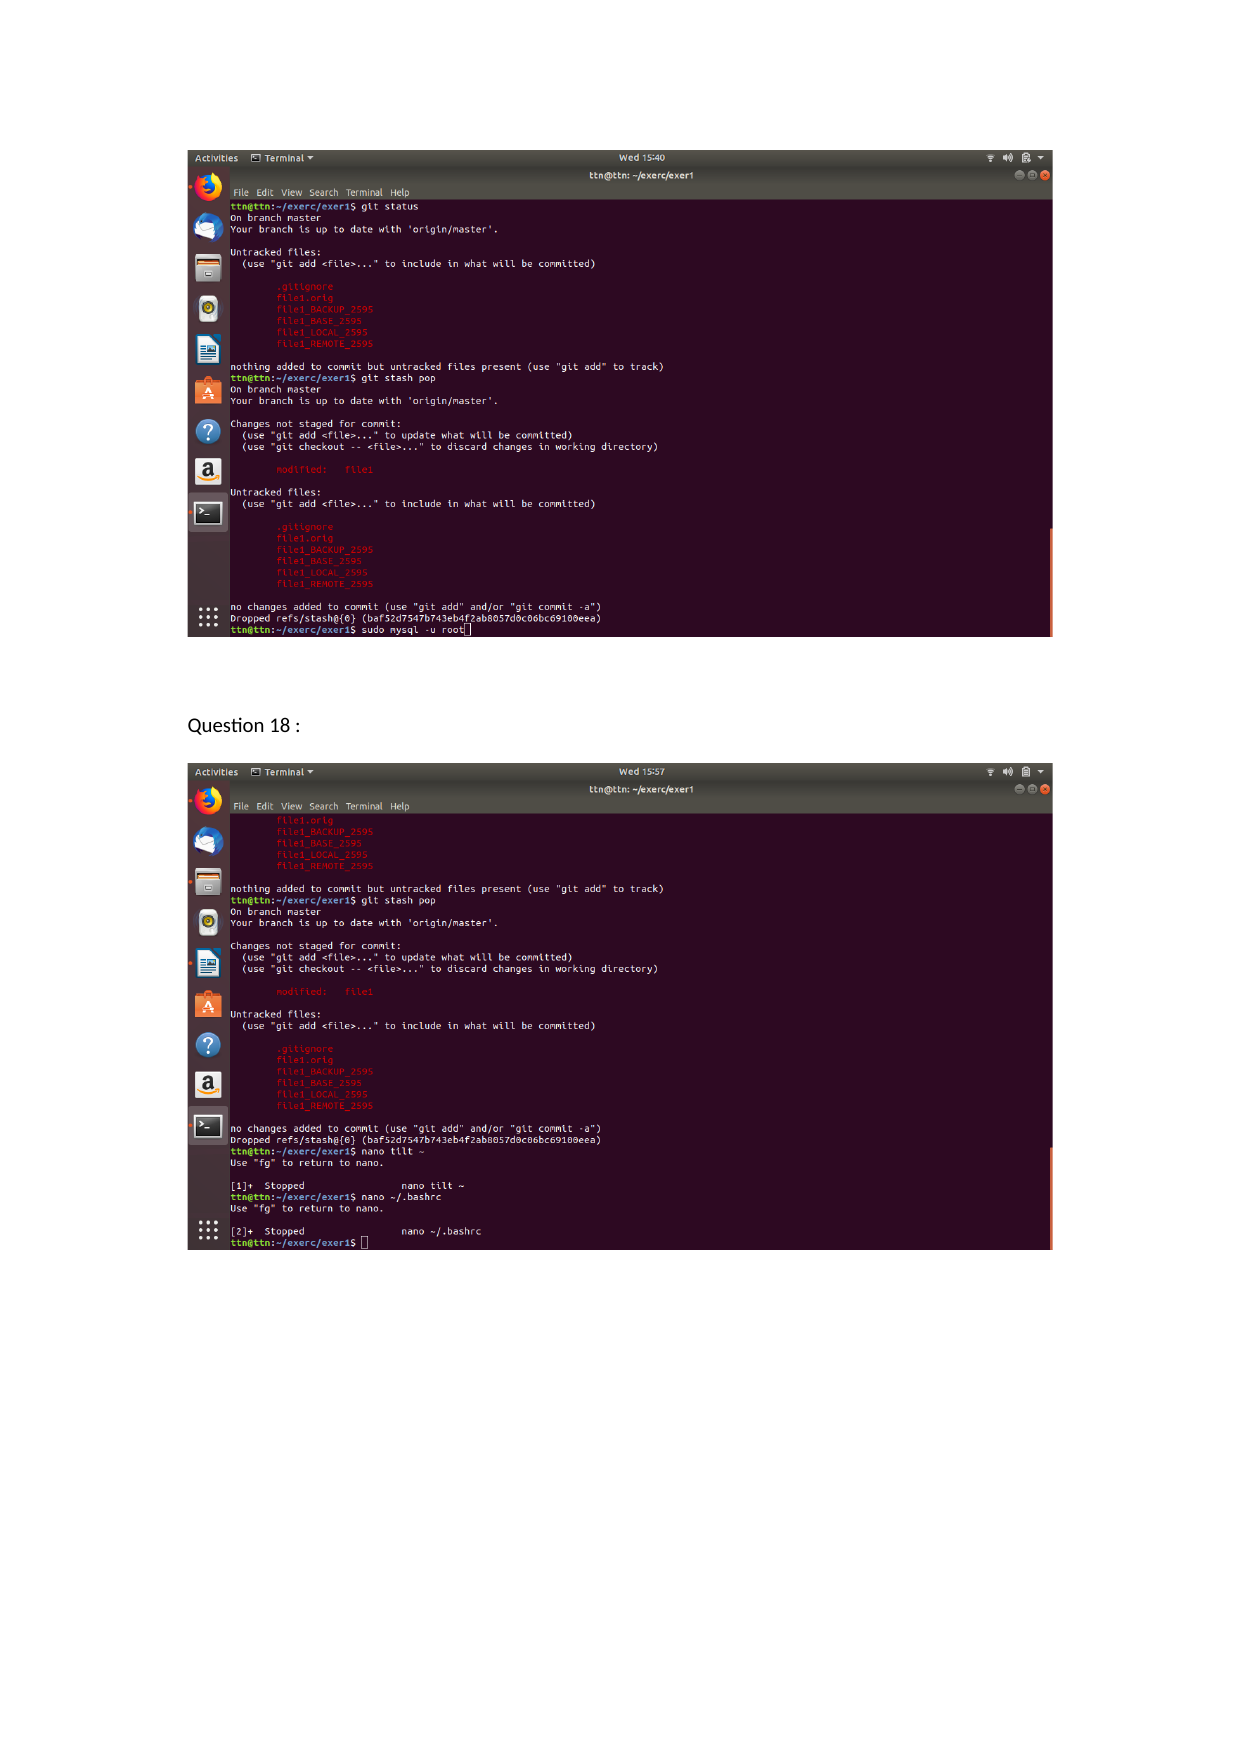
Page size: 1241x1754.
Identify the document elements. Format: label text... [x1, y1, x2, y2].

picture [187, 150, 1053, 637]
text Question 18 : [187, 713, 1053, 738]
picture [187, 763, 1053, 1250]
